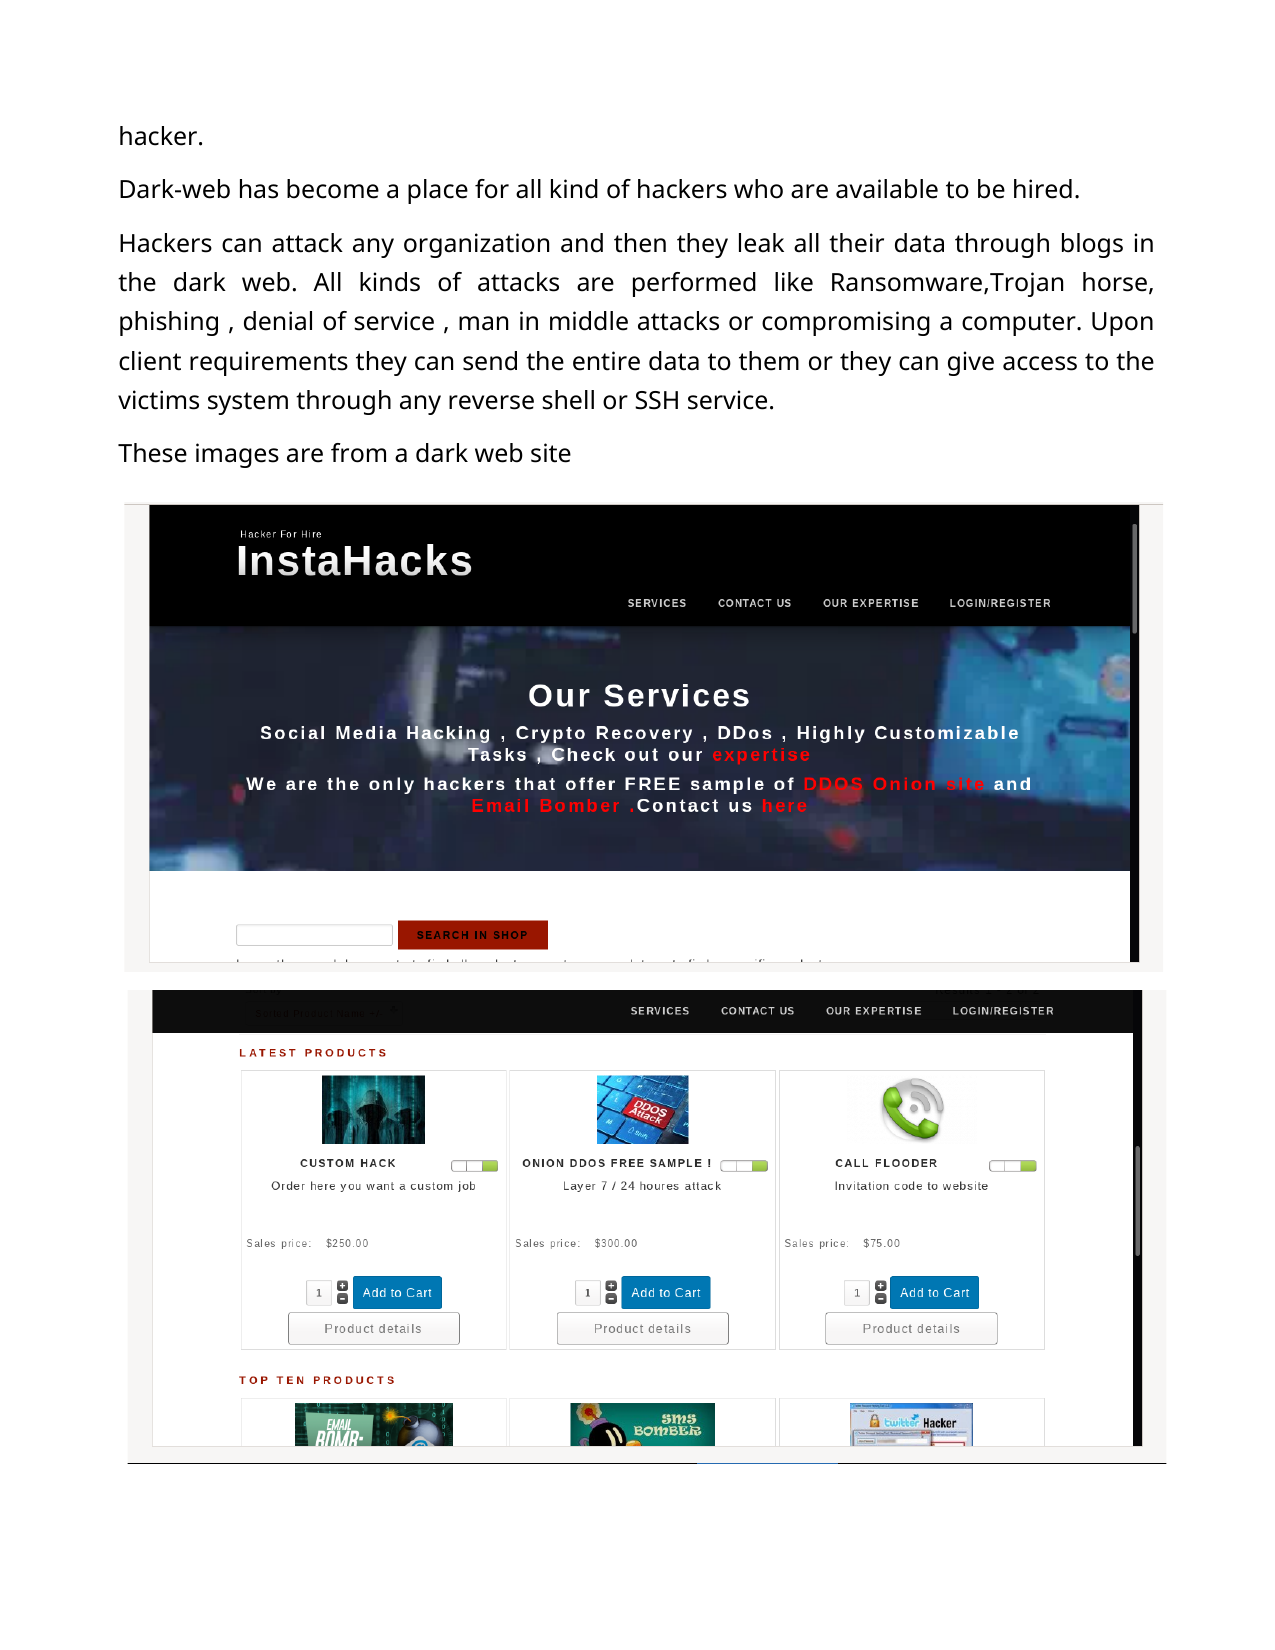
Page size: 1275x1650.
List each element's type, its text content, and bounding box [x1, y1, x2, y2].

text These images are from a dark web site [118, 436, 1157, 470]
text hacker. [118, 118, 1157, 152]
text Dark-web has become a place for all kind of hackers who are available to be hired. [118, 172, 1157, 206]
text Hackers can attack any organization and then they leak all their data through blogs in the dark web. All kinds of attacks are performed like Ransomware,Trojan horse, phishing , denial of service , man in middle attacks or compromising a computer. Upon client requirements they can send the entire data to them or they can give access to the victims system through any reverse shell or SSH service. [118, 226, 1157, 416]
picture [124, 502, 1164, 972]
picture [127, 990, 1167, 1464]
